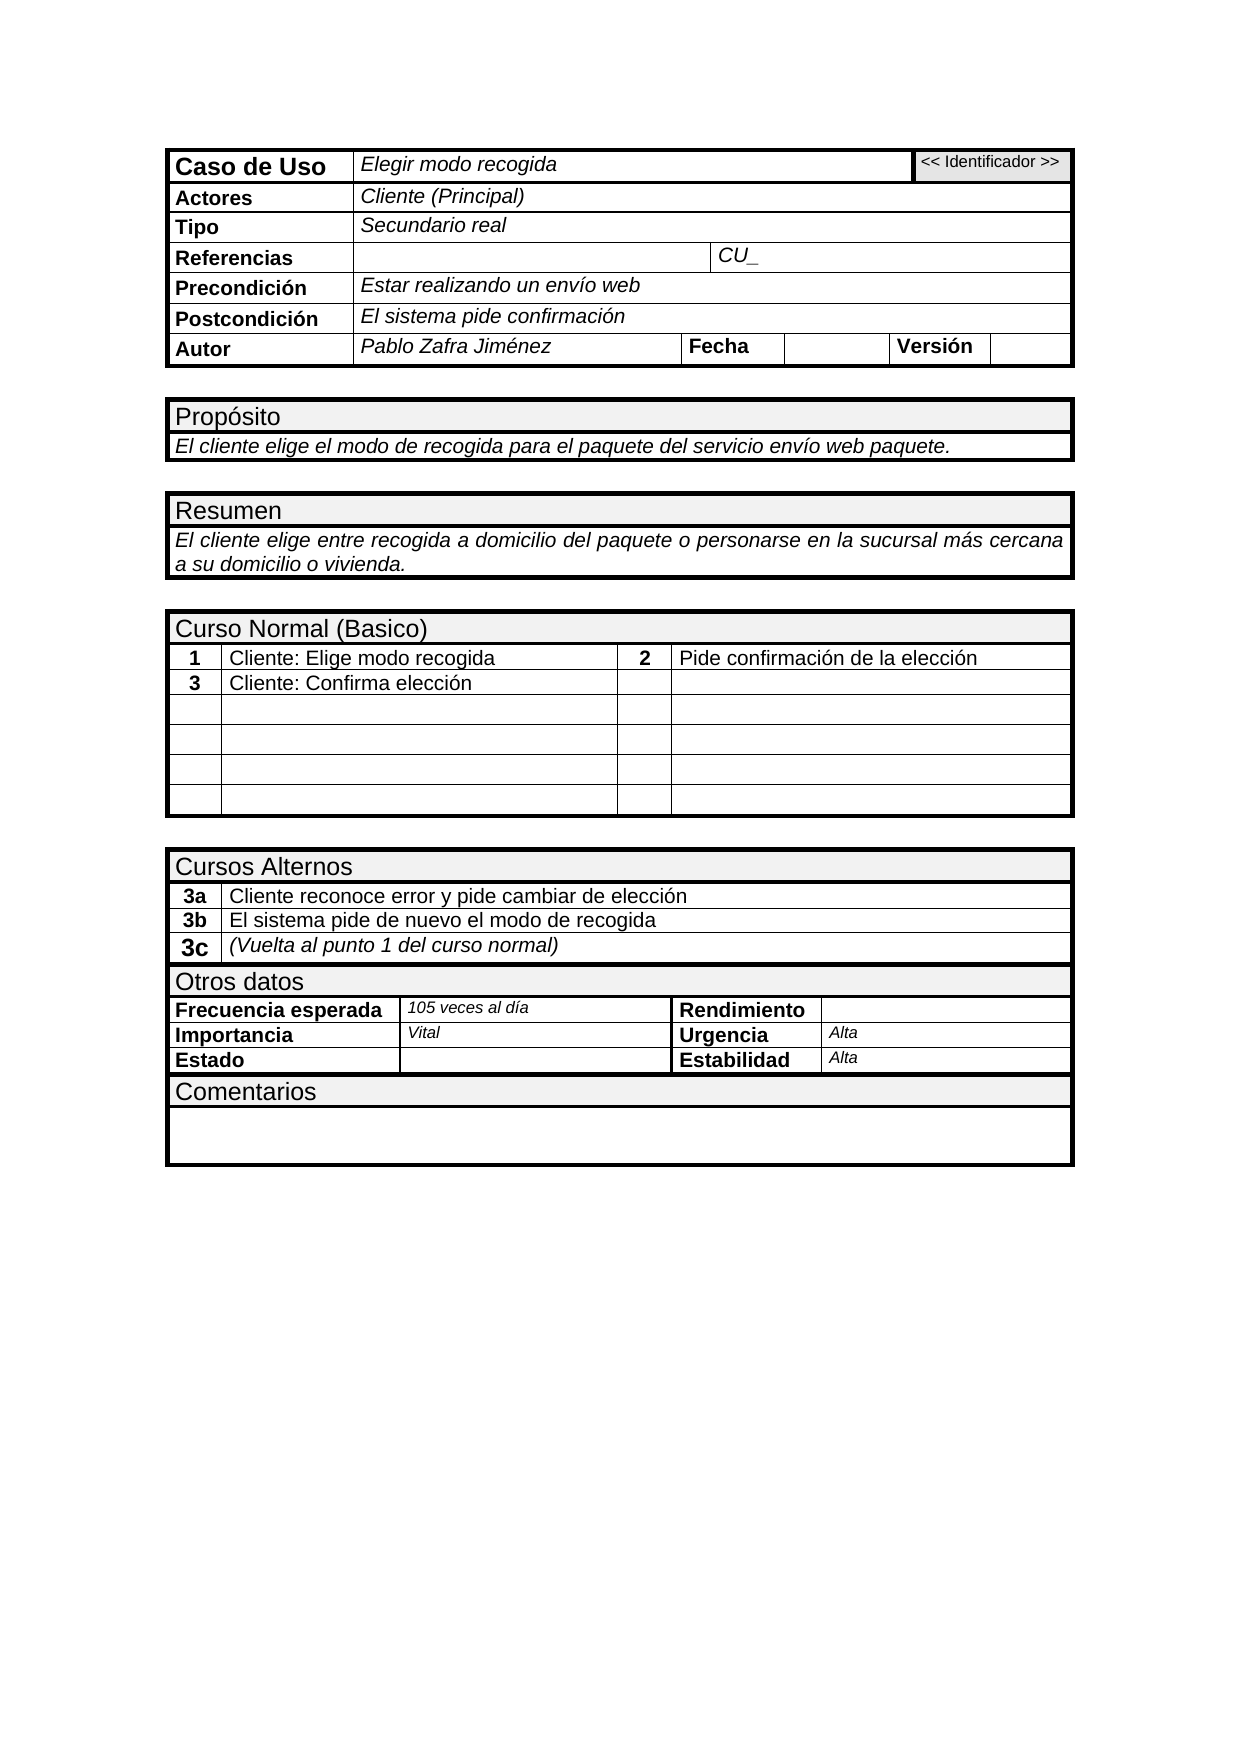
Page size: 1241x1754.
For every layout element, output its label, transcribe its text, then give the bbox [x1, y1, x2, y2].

table_cell El sistema pide confirmación [354, 304, 1070, 333]
table_cell El sistema pide de nuevo el modo de recogida [222, 909, 1070, 932]
table_cell [170, 725, 221, 754]
table_cell Referencias [170, 243, 353, 272]
table_cell Urgencia [673, 1023, 821, 1047]
table_cell Cliente: Confirma elección [222, 670, 617, 694]
table_cell [672, 755, 1070, 784]
table_cell [618, 755, 671, 784]
table_cell [672, 785, 1070, 813]
table_header Elegir modo recogida [354, 152, 911, 181]
table_cell Autor [170, 334, 353, 363]
table_cell El cliente elige el modo de recogida para el paquete del servicio envío web paquete. [170, 434, 1070, 457]
table_cell Frecuencia esperada [170, 998, 399, 1022]
table_cell Pide confirmación de la elección [672, 645, 1070, 669]
table_cell [401, 1048, 670, 1072]
table_cell [785, 334, 889, 363]
table_cell Cliente (Principal) [354, 184, 1070, 211]
table_cell 3 [170, 670, 221, 694]
table_cell [222, 785, 617, 813]
table_cell [618, 785, 671, 813]
table_cell Actores [170, 184, 353, 211]
table_cell Cliente: Elige modo recogida [222, 645, 617, 669]
table_cell [222, 755, 617, 784]
table_cell Alta [822, 1023, 1070, 1047]
table_cell [672, 725, 1070, 754]
table_cell 105 veces al día [401, 998, 670, 1022]
table_cell Alta [822, 1048, 1070, 1072]
table_header Cursos Alternos [170, 852, 1070, 880]
table_cell [618, 670, 671, 694]
table_cell [672, 695, 1070, 724]
table_header Curso Normal (Basico) [170, 614, 1070, 642]
table_cell Otros datos [170, 967, 1070, 995]
table_cell 3b [170, 909, 221, 932]
table_cell Fecha [682, 334, 784, 363]
table_cell [618, 725, 671, 754]
table_cell Pablo Zafra Jiménez [354, 334, 681, 363]
table_cell Importancia [170, 1023, 399, 1047]
table_cell Precondición [170, 273, 353, 303]
table_header Resumen [170, 496, 1070, 524]
table_cell 2 [618, 645, 671, 669]
table_cell Rendimiento [673, 998, 821, 1022]
table_cell Comentarios [170, 1077, 1070, 1105]
table_cell Estabilidad [673, 1048, 821, 1072]
table_cell 3c [170, 933, 221, 962]
table_cell CU_ [711, 243, 1070, 272]
table_header Propósito [170, 402, 1070, 430]
table_cell [672, 670, 1070, 694]
table_cell Vital [401, 1023, 670, 1047]
table_cell Versión [890, 334, 990, 363]
table_cell Estar realizando un envío web [354, 273, 1070, 303]
table_header << Identificador >> [916, 152, 1070, 181]
table_cell [991, 334, 1070, 363]
table_cell [170, 695, 221, 724]
table_header Caso de Uso [170, 152, 353, 181]
table_cell (Vuelta al punto 1 del curso normal) [222, 933, 1070, 962]
table_cell [170, 755, 221, 784]
table_cell [354, 243, 710, 272]
table_cell [170, 785, 221, 813]
table_cell [170, 1108, 1070, 1162]
table_cell [222, 725, 617, 754]
table_cell Secundario real [354, 213, 1070, 242]
table_cell [618, 695, 671, 724]
table_cell Estado [170, 1048, 399, 1072]
table_cell Tipo [170, 213, 353, 242]
table_cell Postcondición [170, 304, 353, 333]
table_cell [822, 998, 1070, 1022]
table_cell 3a [170, 884, 221, 907]
table_cell [222, 695, 617, 724]
table_cell El cliente elige entre recogida a domicilio del paquete o personarse en la sucursal más cercana a su domicilio o vivienda. [170, 528, 1070, 575]
table_cell 1 [170, 645, 221, 669]
table_cell Cliente reconoce error y pide cambiar de elección [222, 884, 1070, 907]
